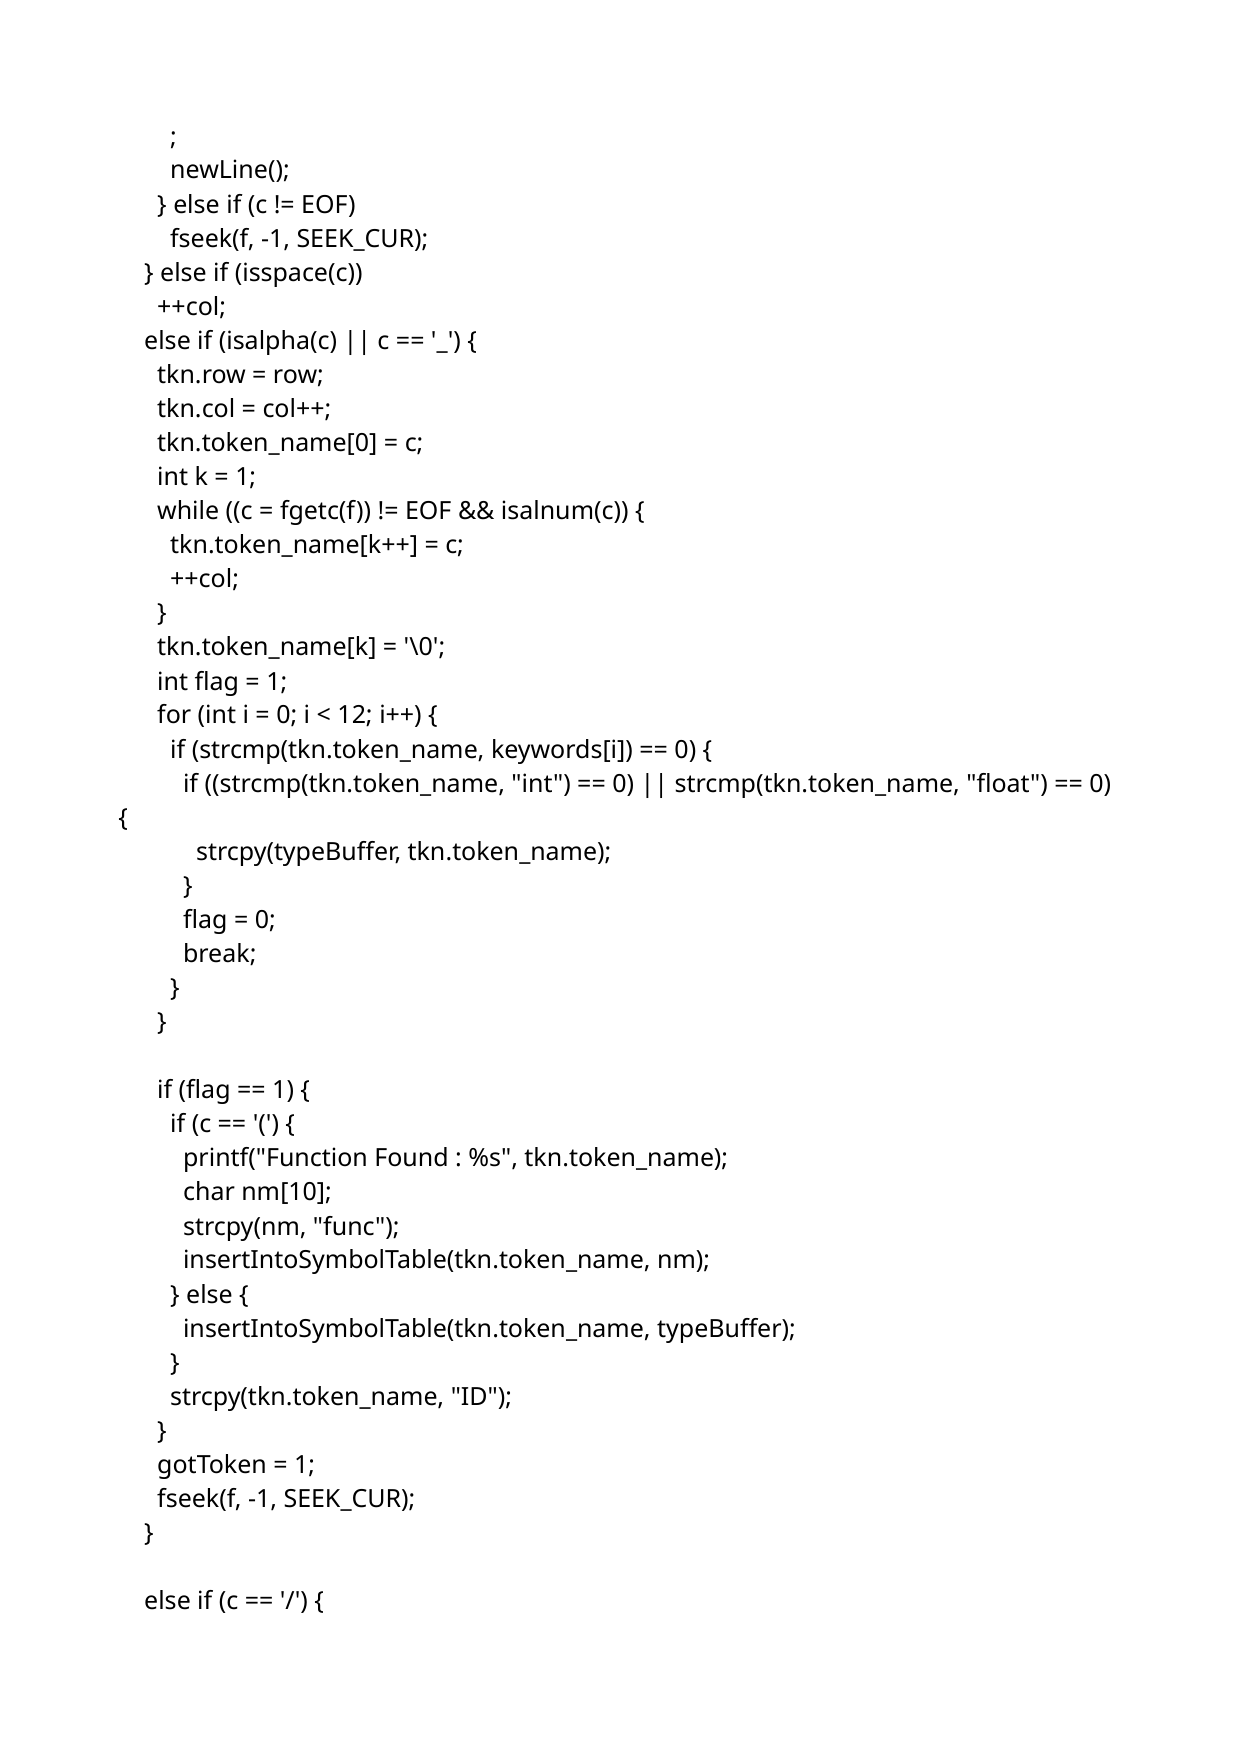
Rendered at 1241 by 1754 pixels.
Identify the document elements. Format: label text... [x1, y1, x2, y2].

text strcpy(tkn.token_name, "ID"); [118, 1378, 1122, 1412]
text tkn.token_name[0] = c; [118, 425, 1122, 459]
text gotToken = 1; [118, 1447, 1122, 1481]
text if (c == '(') { [118, 1106, 1122, 1140]
text } else if (isspace(c)) [118, 254, 1122, 288]
text } [118, 1344, 1122, 1378]
text newLine(); [118, 152, 1122, 186]
text insertIntoSymbolTable(tkn.token_name, nm); [118, 1242, 1122, 1276]
text printf("Function Found : %s", tkn.token_name); [118, 1140, 1122, 1174]
text fseek(f, -1, SEEK_CUR); [118, 220, 1122, 254]
text tkn.token_name[k] = '\0'; [118, 629, 1122, 663]
text } else { [118, 1276, 1122, 1310]
text } [118, 1515, 1122, 1549]
text tkn.token_name[k++] = c; [118, 527, 1122, 561]
text } else if (c != EOF) [118, 186, 1122, 220]
text int k = 1; [118, 459, 1122, 493]
text else if (isalpha(c) || c == '_') { [118, 322, 1122, 357]
text } [118, 970, 1122, 1004]
text } [118, 1412, 1122, 1447]
text tkn.row = row; [118, 357, 1122, 391]
text ; [118, 118, 1122, 152]
text flag = 0; [118, 902, 1122, 936]
text fseek(f, -1, SEEK_CUR); [118, 1481, 1122, 1515]
text ++col; [118, 288, 1122, 322]
text char nm[10]; [118, 1174, 1122, 1208]
text strcpy(typeBuffer, tkn.token_name); [118, 833, 1122, 867]
text while ((c = fgetc(f)) != EOF && isalnum(c)) { [118, 493, 1122, 527]
text break; [118, 936, 1122, 970]
text for (int i = 0; i < 12; i++) { [118, 697, 1122, 731]
text if (strcmp(tkn.token_name, keywords[i]) == 0) { [118, 731, 1122, 765]
text if ((strcmp(tkn.token_name, "int") == 0) || strcmp(tkn.token_name, "float") == 0) { [118, 765, 1122, 833]
text else if (c == '/') { [118, 1583, 1122, 1617]
text } [118, 867, 1122, 902]
text int flag = 1; [118, 663, 1122, 697]
text } [118, 595, 1122, 629]
text strcpy(nm, "func"); [118, 1208, 1122, 1242]
text ++col; [118, 561, 1122, 595]
text tkn.col = col++; [118, 391, 1122, 425]
text } [118, 1004, 1122, 1038]
text if (flag == 1) { [118, 1072, 1122, 1106]
text insertIntoSymbolTable(tkn.token_name, typeBuffer); [118, 1310, 1122, 1344]
